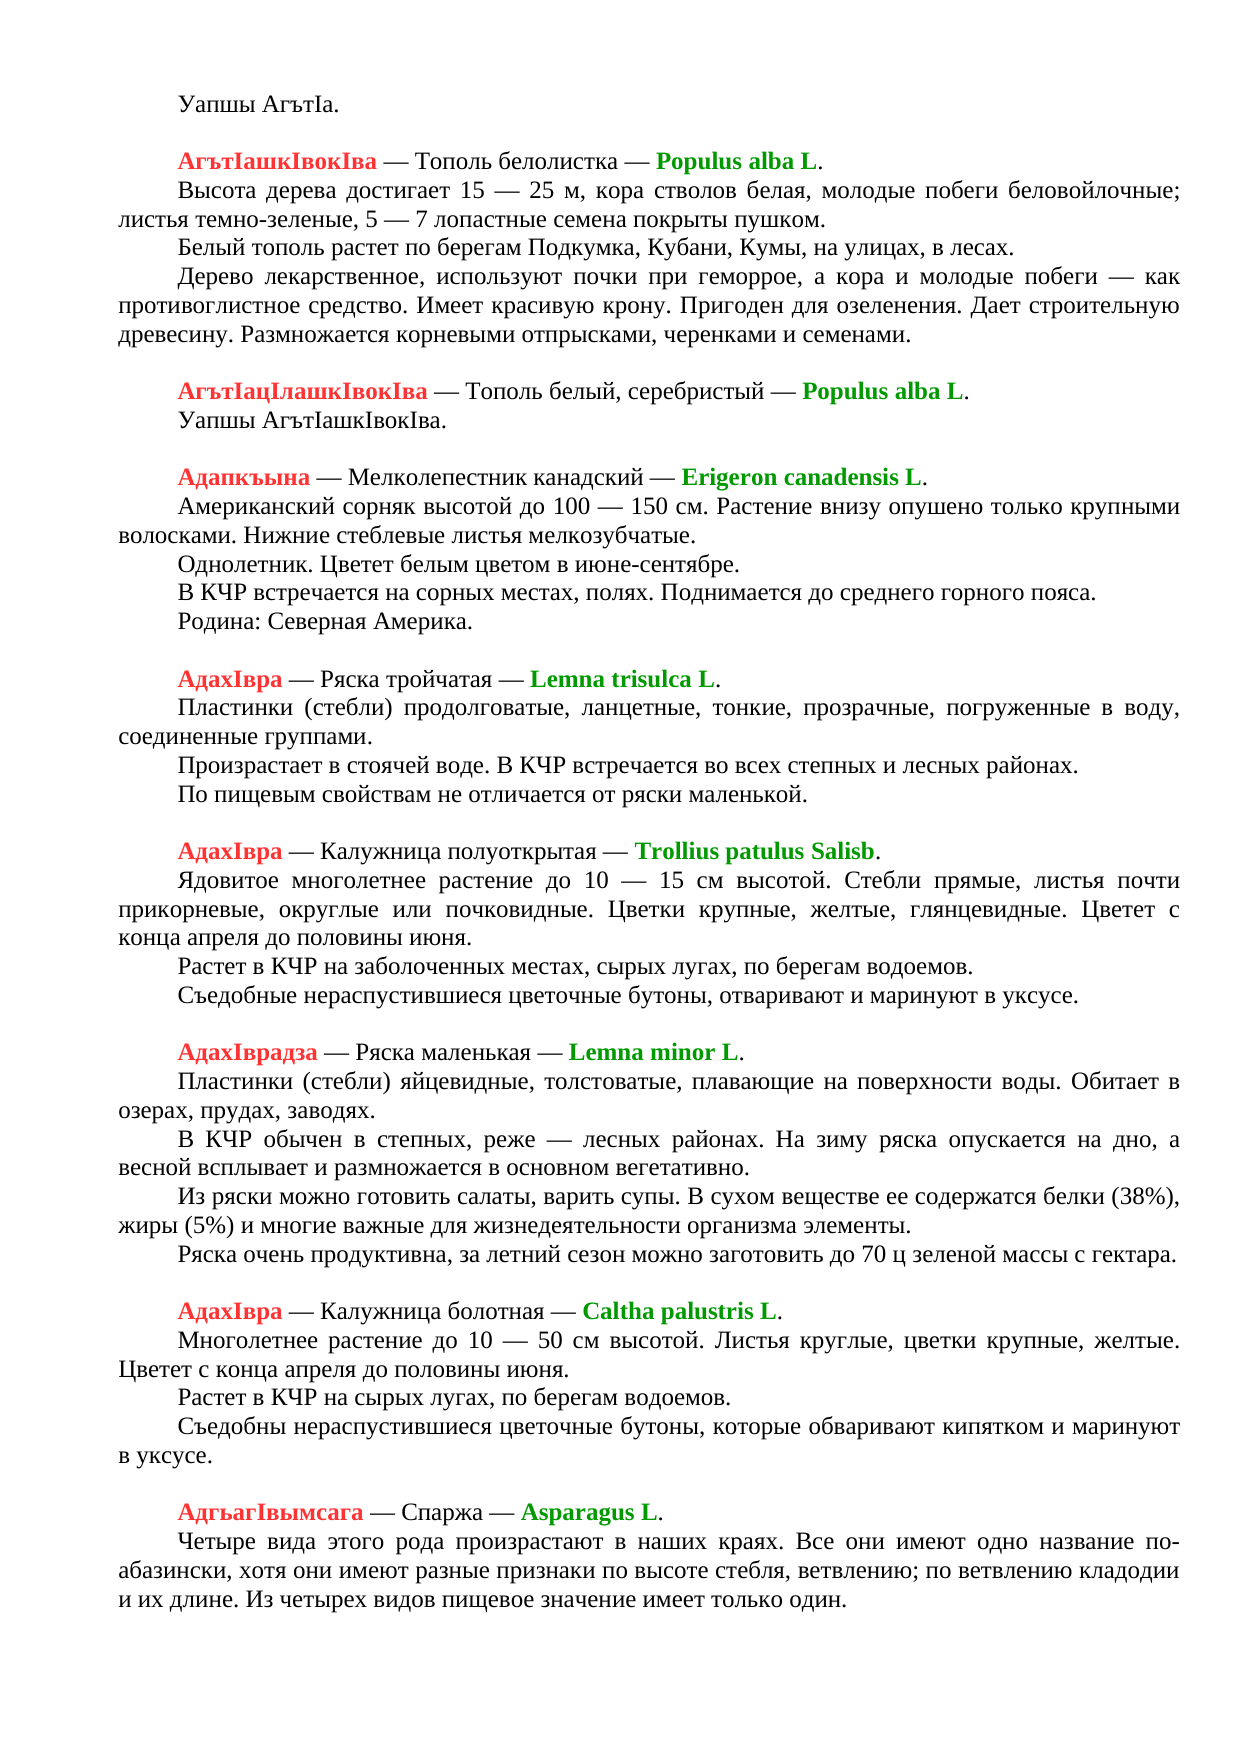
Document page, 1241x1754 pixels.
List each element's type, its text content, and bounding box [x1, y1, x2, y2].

text Многолетнее растение до 10 — 50 см высотой. Листья круглые, цветки крупные, желтые. Цветет с конца апреля до половины июня. [118, 1325, 1181, 1382]
text Съедобные нераспустившиеся цветочные бутоны, отваривают и маринуют в уксусе. [118, 980, 1181, 1009]
text АдахIвра — Калужница болотная — Caltha palustris L. [118, 1296, 1181, 1325]
text АдахIвра — Ряска тройчатая — Lemna trisulca L. [118, 664, 1181, 692]
text По пищевым свойствам не отличается от ряски маленькой. [118, 779, 1181, 807]
text АгътIацIлашкIвокIва — Тополь белый, серебристый — Populus alba L. [118, 376, 1181, 405]
text В КЧР обычен в степных, реже — лесных районах. На зиму ряска опускается на дно, а весной всплывает и размножается в основном вегетативно. [118, 1124, 1181, 1181]
text Ядовитое многолетнее растение до 10 — 15 см высотой. Стебли прямые, листья почти прикорневые, округлые или почковидные. Цветки крупные, желтые, глянцевидные. Цветет с конца апреля до половины июня. [118, 865, 1181, 951]
text Ряска очень продуктивна, за летний сезон можно заготовить до 70 ц зеленой массы с гектара. [118, 1239, 1181, 1267]
text Пластинки (стебли) продолговатые, ланцетные, тонкие, прозрачные, погруженные в воду, соединенные группами. [118, 692, 1181, 750]
text Из ряски можно готовить салаты, варить супы. В сухом веществе ее содержатся белки (38%), жиры (5%) и многие важные для жизнедеятельности организма элементы. [118, 1181, 1181, 1239]
text Высота дерева достигает 15 — 25 м, кора стволов белая, молодые побеги беловойлочные; листья темно-зеленые, 5 — 7 лопастные семена покрыты пушком. [118, 175, 1181, 232]
text Растет в КЧР на заболоченных местах, сырых лугах, по берегам водоемов. [118, 951, 1181, 980]
text Уапшы АгътIа. [118, 89, 1181, 117]
text Съедобны нераспустившиеся цветочные бутоны, которые обваривают кипятком и маринуют в уксусе. [118, 1411, 1181, 1469]
text Однолетник. Цветет белым цветом в июне-сентябре. [118, 549, 1181, 577]
text АдахIврадза — Ряска маленькая — Lemna minor L. [118, 1037, 1181, 1066]
text В КЧР встречается на сорных местах, полях. Поднимается до среднего горного пояса. [118, 577, 1181, 606]
text Растет в КЧР на сырых лугах, по берегам водоемов. [118, 1382, 1181, 1411]
text Дерево лекарственное, используют почки при геморрое, а кора и молодые побеги — как противоглистное средство. Имеет красивую крону. Пригоден для озеленения. Дает строительную древесину. Размножается корневыми отпрысками, черенками и семенами. [118, 261, 1181, 347]
text Родина: Северная Америка. [118, 606, 1181, 635]
text АгътIашкIвокIва — Тополь белолистка — Populus alba L. [118, 146, 1181, 175]
text АдгьагIвымсага — Спаржа — Asparagus L. [118, 1497, 1181, 1526]
text Адапкъына — Мелколепестник канадский — Erigeron canadensis L. [118, 462, 1181, 491]
text Американский сорняк высотой до 100 — 150 см. Растение внизу опушено только крупными волосками. Нижние стеблевые листья мелкозубчатые. [118, 491, 1181, 549]
text Четыре вида этого рода произрастают в наших краях. Все они имеют одно название по-абазински, хотя они имеют разные признаки по высоте стебля, ветвлению; по ветвлению кладодии и их длине. Из четырех видов пищевое значение имеет только один. [118, 1526, 1181, 1612]
text Уапшы АгътIашкIвокIва. [118, 405, 1181, 434]
text АдахIвра — Калужница полуоткрытая — Trollius patulus Salisb. [118, 836, 1181, 865]
text Произрастает в стоячей воде. В КЧР встречается во всех степных и лесных районах. [118, 750, 1181, 779]
text Белый тополь растет по берегам Подкумка, Кубани, Кумы, на улицах, в лесах. [118, 232, 1181, 261]
text Пластинки (стебли) яйцевидные, толстоватые, плавающие на поверхности воды. Обитает в озерах, прудах, заводях. [118, 1066, 1181, 1124]
